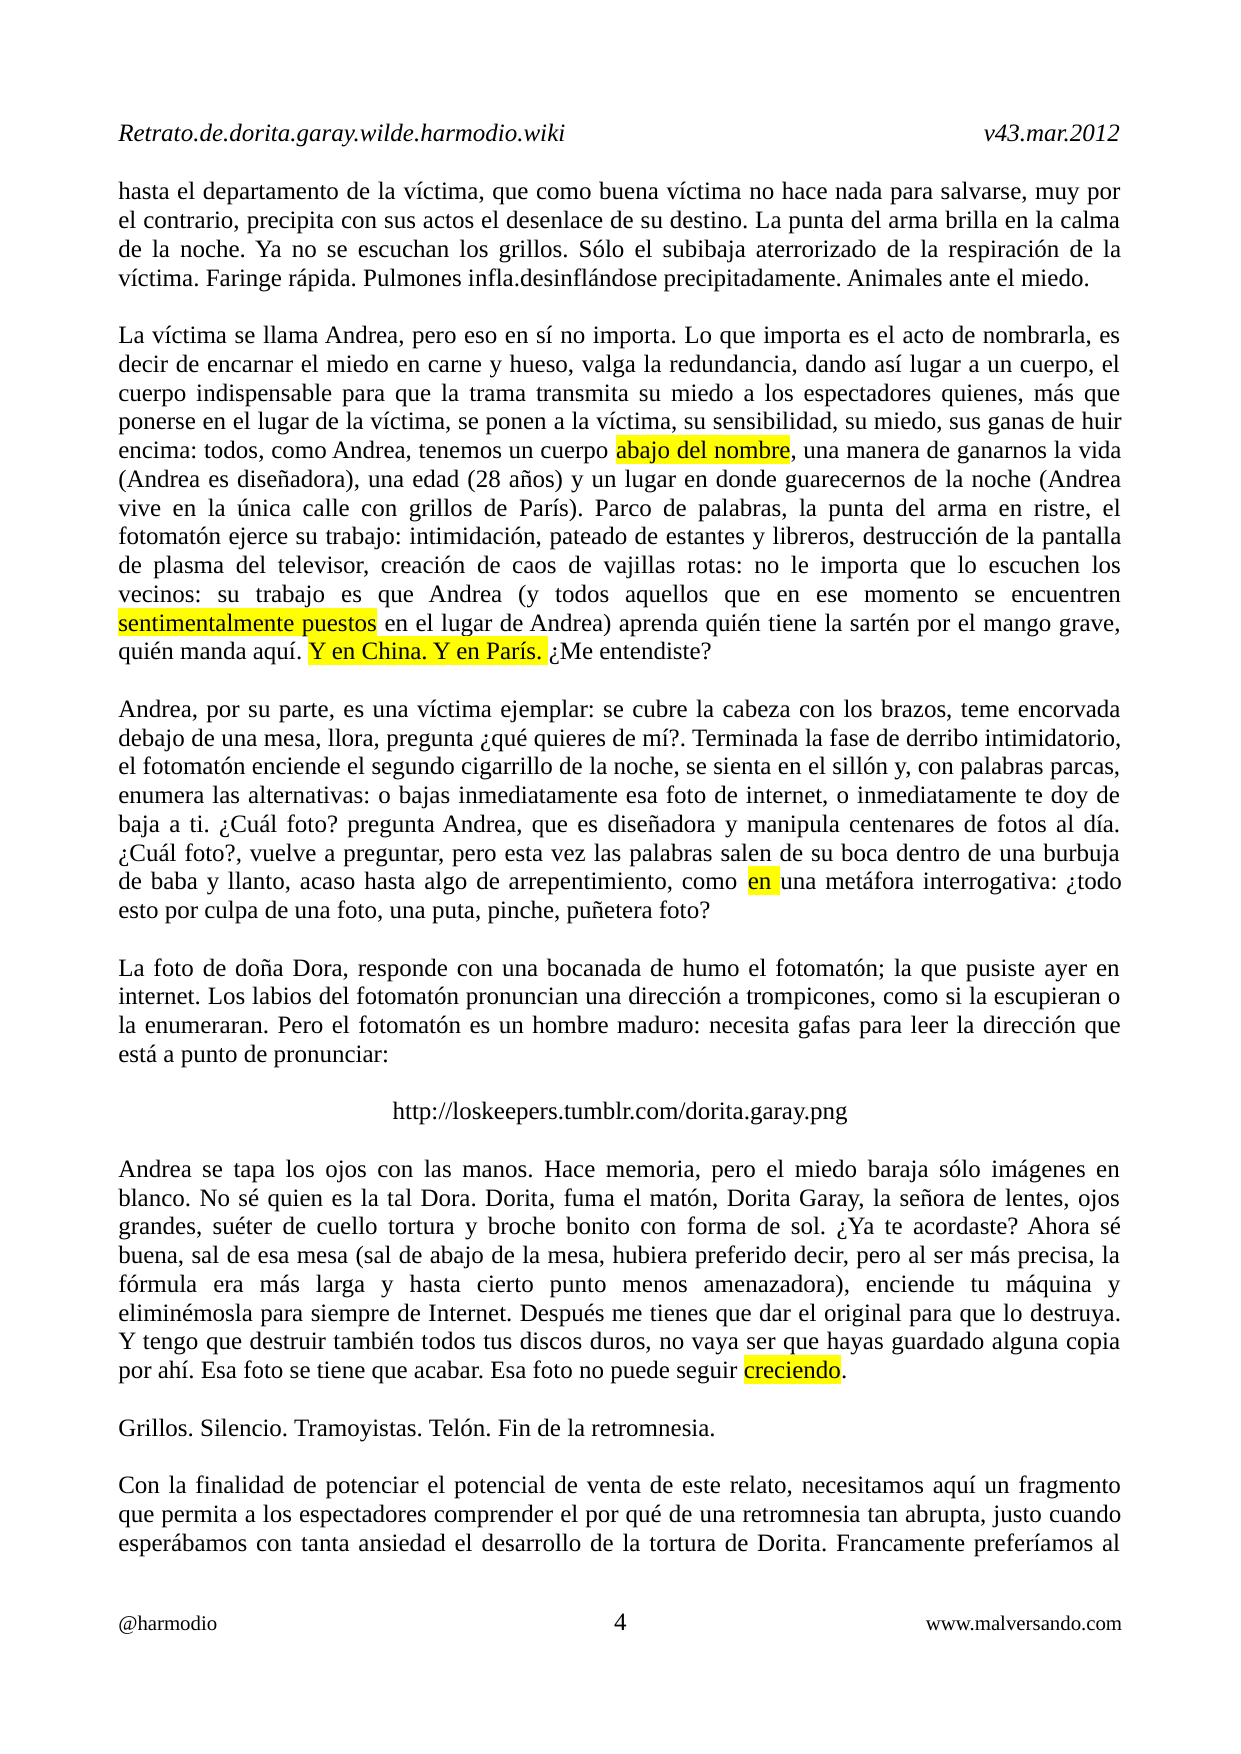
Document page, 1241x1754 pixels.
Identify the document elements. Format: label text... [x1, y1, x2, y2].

text Grillos. Silencio. Tramoyistas. Telón. Fin de la retromnesia. [118, 1413, 1122, 1441]
text La foto de doña Dora, responde con una bocanada de humo el fotomatón; la que pusiste ayer en internet. Los labios del fotomatón pronuncian una dirección a trompicones, como si la escupieran o la enumeraran. Pero el fotomatón es un hombre maduro: necesita gafas para leer la dirección que está a punto de pronunciar: [118, 953, 1122, 1068]
text http://loskeepers.tumblr.com/dorita.garay.png [118, 1096, 1122, 1125]
text Con la finalidad de potenciar el potencial de venta de este relato, necesitamos aquí un fragmento que permita a los espectadores comprender el por qué de una retromnesia tan abrupta, justo cuando esperábamos con tanta ansiedad el desarrollo de la tortura de Dorita. Francamente preferíamos al [118, 1470, 1122, 1556]
text hasta el departamento de la víctima, que como buena víctima no hace nada para salvarse, muy por el contrario, precipita con sus actos el desenlace de su destino. La punta del arma brilla en la calma de la noche. Ya no se escuchan los grillos. Sólo el subibaja aterrorizado de la respiración de la víctima. Faringe rápida. Pulmones infla.desinflándose precipitadamente. Animales ante el miedo. [118, 176, 1122, 291]
text La víctima se llama Andrea, pero eso en sí no importa. Lo que importa es el acto de nombrarla, es decir de encarnar el miedo en carne y hueso, valga la redundancia, dando así lugar a un cuerpo, el cuerpo indispensable para que la trama transmita su miedo a los espectadores quienes, más que ponerse en el lugar de la víctima, se ponen a la víctima, su sensibilidad, su miedo, sus ganas de huir encima: todos, como Andrea, tenemos un cuerpo abajo del nombre, una manera de ganarnos la vida (Andrea es diseñadora), una edad (28 años) y un lugar en donde guarecernos de la noche (Andrea vive en la única calle con grillos de París). Parco de palabras, la punta del arma en ristre, el fotomatón ejerce su trabajo: intimidación, pateado de estantes y libreros, destrucción de la pantalla de plasma del televisor, creación de caos de vajillas rotas: no le importa que lo escuchen los vecinos: su trabajo es que Andrea (y todos aquellos que en ese momento se encuentren sentimentalmente puestos en el lugar de Andrea) aprenda quién tiene la sartén por el mango grave, quién manda aquí. Y en China. Y en París. ¿Me entendiste? [118, 320, 1122, 665]
text Andrea se tapa los ojos con las manos. Hace memoria, pero el miedo baraja sólo imágenes en blanco. No sé quien es la tal Dora. Dorita, fuma el matón, Dorita Garay, la señora de lentes, ojos grandes, suéter de cuello tortura y broche bonito con forma de sol. ¿Ya te acordaste? Ahora sé buena, sal de esa mesa (sal de abajo de la mesa, hubiera preferido decir, pero al ser más precisa, la fórmula era más larga y hasta cierto punto menos amenazadora), enciende tu máquina y eliminémosla para siempre de Internet. Después me tienes que dar el original para que lo destruya. Y tengo que destruir también todos tus discos duros, no vaya ser que hayas guardado alguna copia por ahí. Esa foto se tiene que acabar. Esa foto no puede seguir creciendo. [118, 1154, 1122, 1384]
text Andrea, por su parte, es una víctima ejemplar: se cubre la cabeza con los brazos, teme encorvada debajo de una mesa, llora, pregunta ¿qué quieres de mí?. Terminada la fase de derribo intimidatorio, el fotomatón enciende el segundo cigarrillo de la noche, se sienta en el sillón y, con palabras parcas, enumera las alternativas: o bajas inmediatamente esa foto de internet, o inmediatamente te doy de baja a ti. ¿Cuál foto? pregunta Andrea, que es diseñadora y manipula centenares de fotos al día. ¿Cuál foto?, vuelve a preguntar, pero esta vez las palabras salen de su boca dentro de una burbuja de baba y llanto, acaso hasta algo de arrepentimiento, como en una metáfora interrogativa: ¿todo esto por culpa de una foto, una puta, pinche, puñetera foto? [118, 694, 1122, 924]
